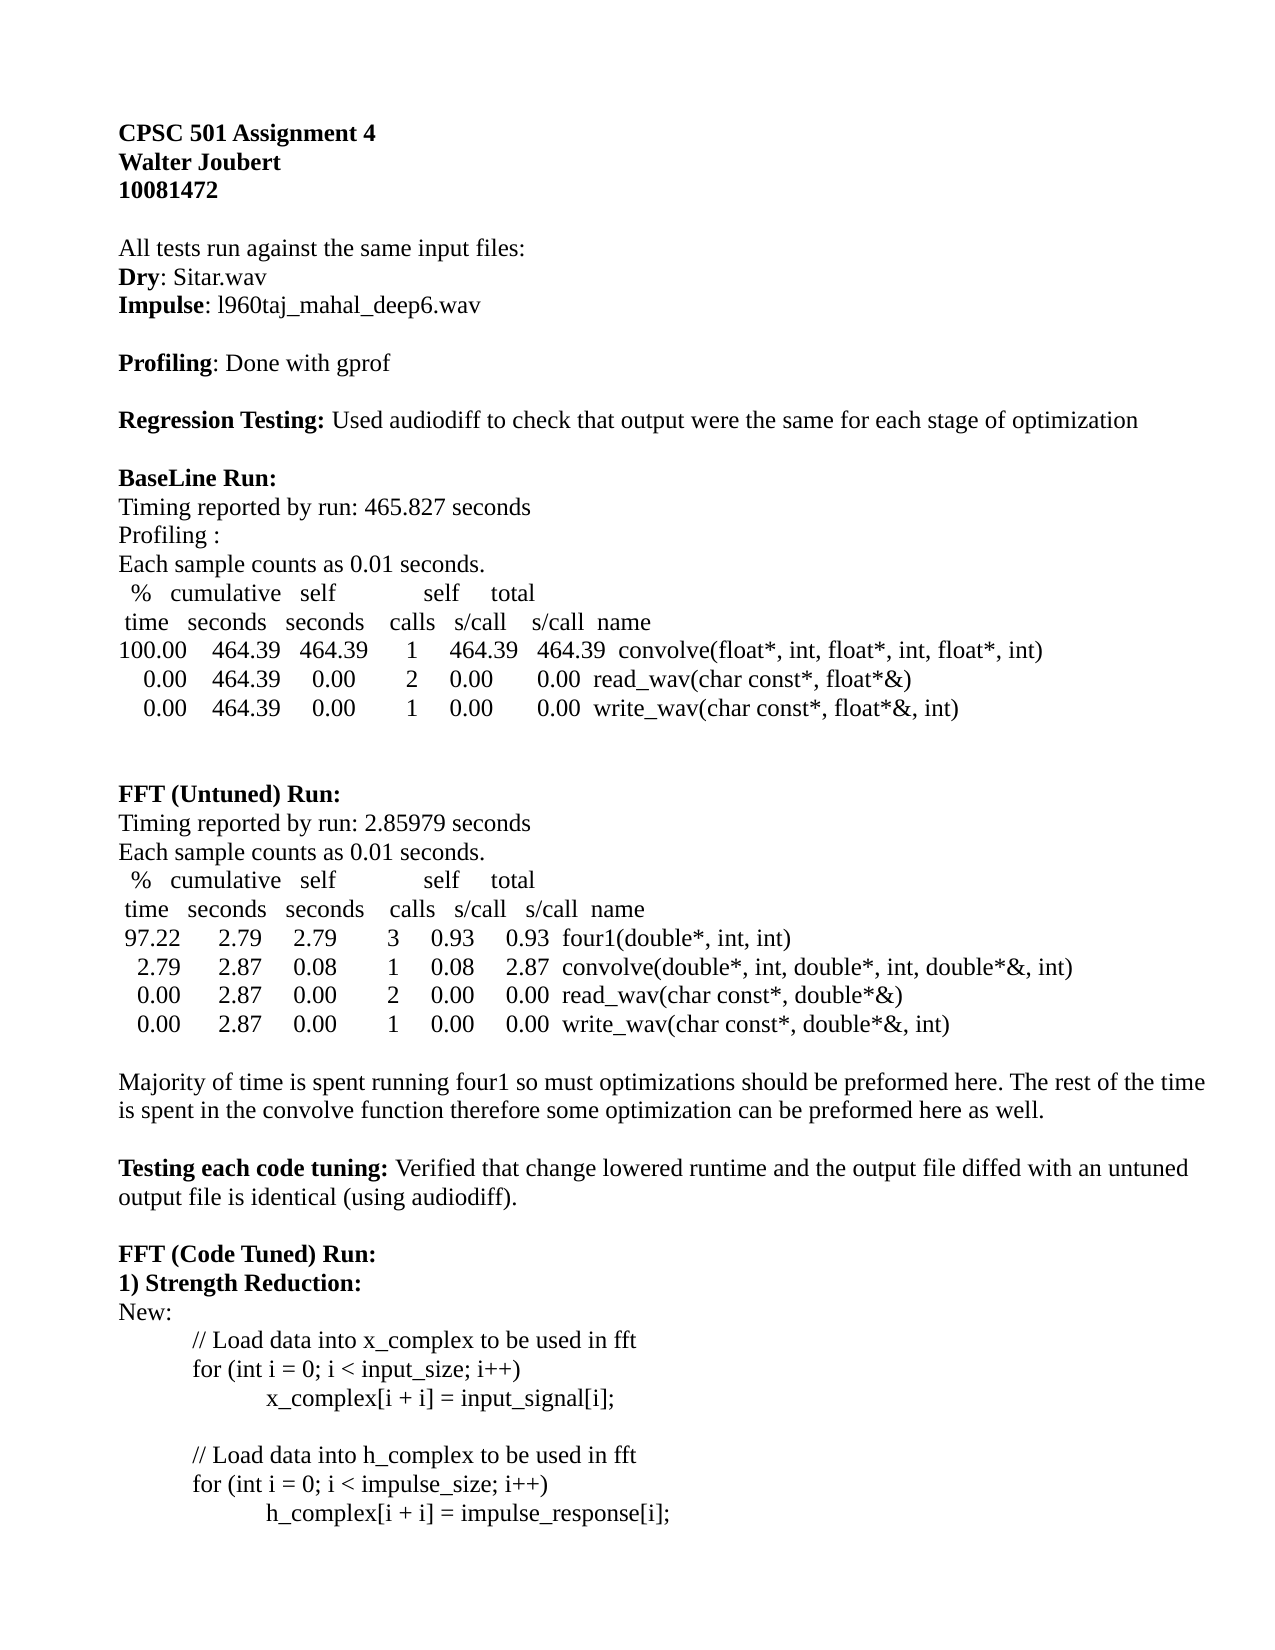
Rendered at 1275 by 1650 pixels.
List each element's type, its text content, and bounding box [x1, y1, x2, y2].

text Each sample counts as 0.01 seconds. [118, 549, 1224, 578]
text % cumulative self self total [118, 578, 1224, 607]
text Walter Joubert [118, 147, 1224, 176]
text New: [118, 1297, 1224, 1326]
text // Load data into h_complex to be used in fft [118, 1441, 1224, 1469]
text h_complex[i + i] = impulse_response[i]; [118, 1498, 1224, 1527]
text 0.00 2.87 0.00 2 0.00 0.00 read_wav(char const*, double*&) [118, 981, 1224, 1009]
text BaseLine Run: [118, 463, 1224, 492]
text time seconds seconds calls s/call s/call name [118, 894, 1224, 923]
text Timing reported by run: 2.85979 seconds [118, 808, 1224, 837]
text for (int i = 0; i < impulse_size; i++) [118, 1469, 1224, 1498]
text Profiling: Done with gprof [118, 348, 1224, 377]
text % cumulative self self total [118, 866, 1224, 894]
text Profiling : [118, 521, 1224, 549]
text FFT (Untuned) Run: [118, 779, 1224, 808]
text Regression Testing: Used audiodiff to check that output were the same for each stage of optimization [118, 406, 1224, 434]
text Dry: Sitar.wav [118, 262, 1224, 291]
text 10081472 [118, 176, 1224, 204]
text // Load data into x_complex to be used in fft [118, 1326, 1224, 1354]
text 97.22 2.79 2.79 3 0.93 0.93 four1(double*, int, int) [118, 923, 1224, 952]
text Impulse: l960taj_mahal_deep6.wav [118, 291, 1224, 319]
text Timing reported by run: 465.827 seconds [118, 492, 1224, 521]
text for (int i = 0; i < input_size; i++) [118, 1354, 1224, 1383]
text x_complex[i + i] = input_signal[i]; [118, 1383, 1224, 1412]
text Testing each code tuning: Verified that change lowered runtime and the output file diffed with an untuned output file is identical (using audiodiff). [118, 1153, 1224, 1211]
text 2.79 2.87 0.08 1 0.08 2.87 convolve(double*, int, double*, int, double*&, int) [118, 952, 1224, 981]
text Majority of time is spent running four1 so must optimizations should be preformed here. The rest of the time is spent in the convolve function therefore some optimization can be preformed here as well. [118, 1067, 1224, 1124]
text 0.00 2.87 0.00 1 0.00 0.00 write_wav(char const*, double*&, int) [118, 1009, 1224, 1038]
text 1) Strength Reduction: [118, 1268, 1224, 1297]
text CPSC 501 Assignment 4 [118, 118, 1224, 147]
text 0.00 464.39 0.00 2 0.00 0.00 read_wav(char const*, float*&) [118, 664, 1224, 693]
text Each sample counts as 0.01 seconds. [118, 837, 1224, 866]
text FFT (Code Tuned) Run: [118, 1239, 1224, 1268]
text All tests run against the same input files: [118, 233, 1224, 262]
text 0.00 464.39 0.00 1 0.00 0.00 write_wav(char const*, float*&, int) [118, 693, 1224, 722]
text time seconds seconds calls s/call s/call name [118, 607, 1224, 636]
text 100.00 464.39 464.39 1 464.39 464.39 convolve(float*, int, float*, int, float*, int) [118, 636, 1224, 664]
